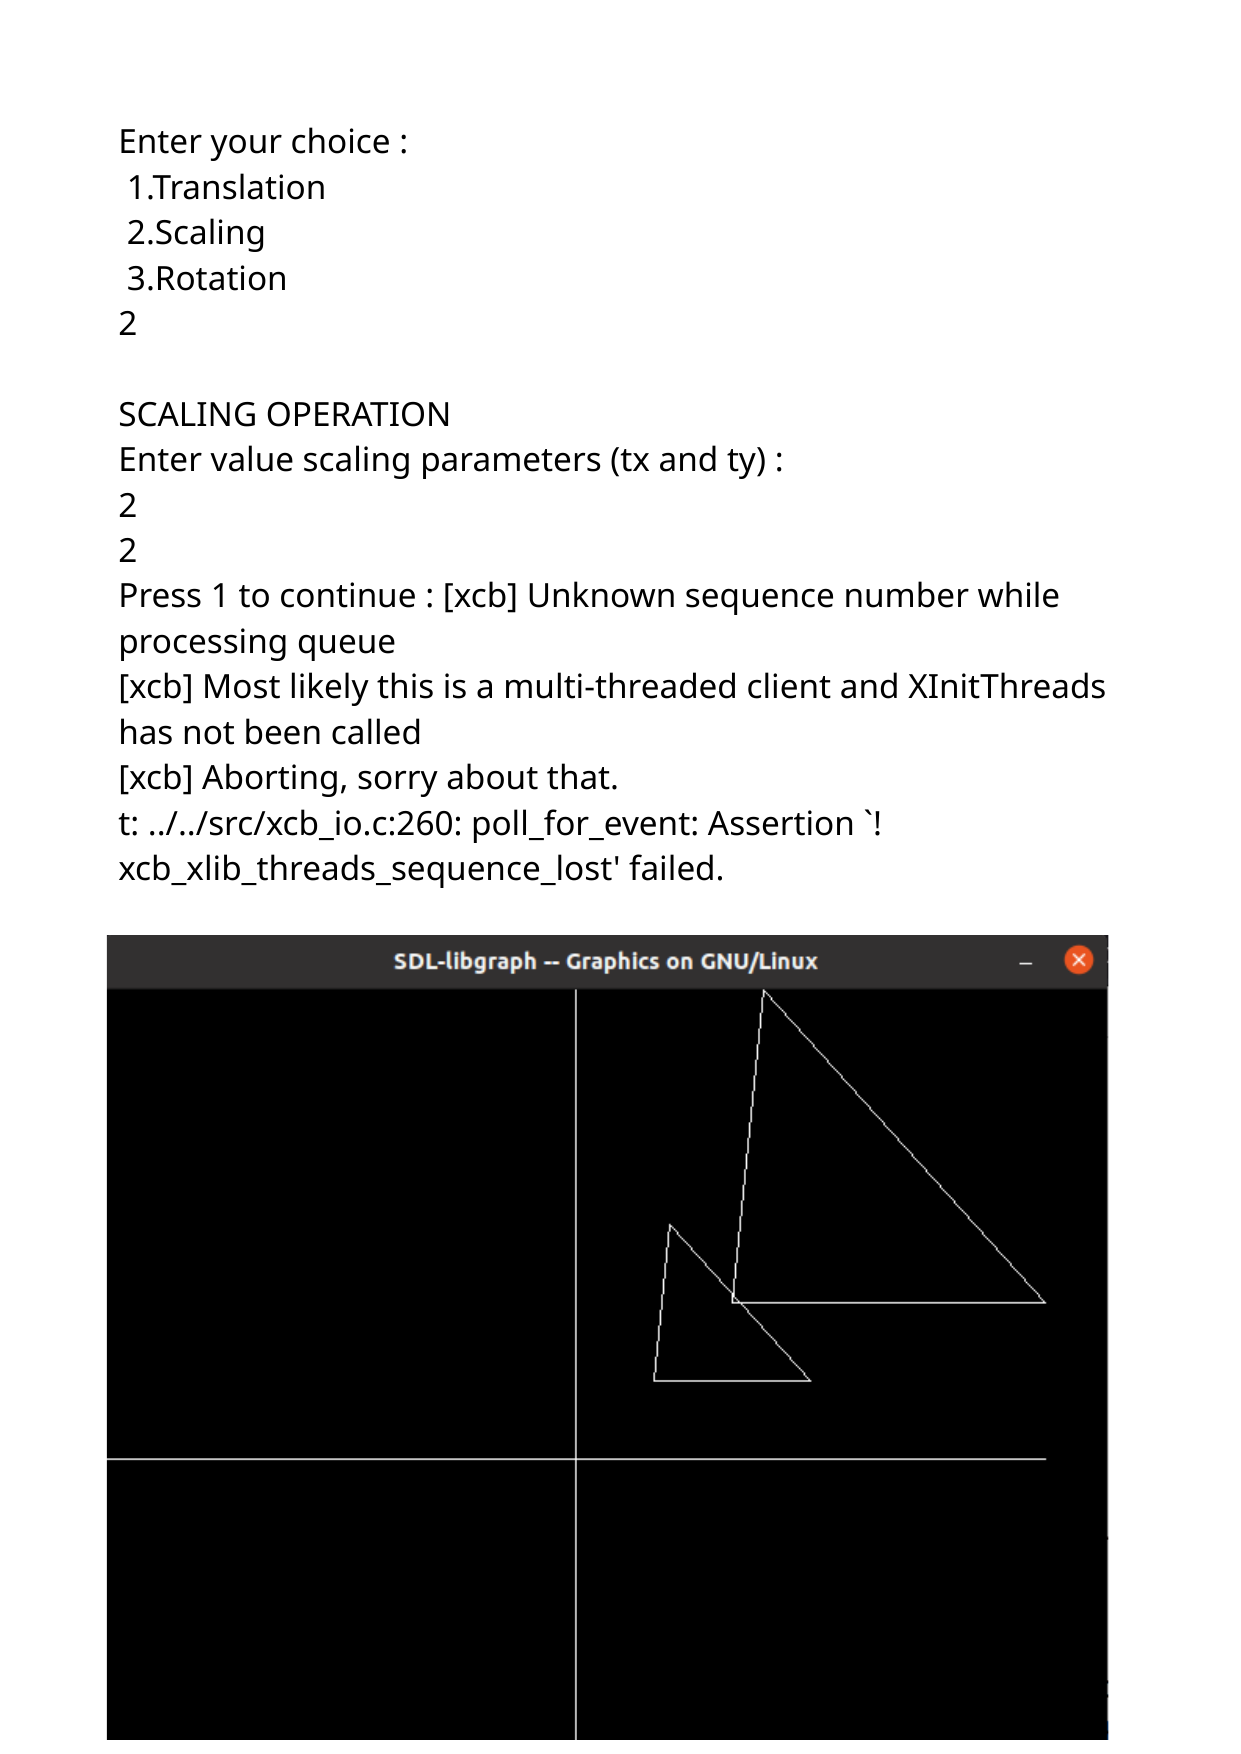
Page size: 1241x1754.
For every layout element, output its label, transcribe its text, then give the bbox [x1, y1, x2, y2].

text 3.Rotation [118, 254, 1122, 300]
text Enter value scaling parameters (tx and ty) : [118, 436, 1122, 481]
text [xcb] Most likely this is a multi-threaded client and XInitThreads has not been called [118, 663, 1122, 754]
text 2 [118, 481, 1122, 527]
text Enter your choice : [118, 118, 1122, 163]
text [xcb] Aborting, sorry about that. [118, 754, 1122, 799]
text 1.Translation [118, 163, 1122, 209]
text 2 [118, 300, 1122, 345]
text Press 1 to continue : [xcb] Unknown sequence number while processing queue [118, 572, 1122, 663]
text 2.Scaling [118, 209, 1122, 254]
text 2 [118, 527, 1122, 572]
text t: ../../src/xcb_io.c:260: poll_for_event: Assertion `!xcb_xlib_threads_sequence_lost' failed. [118, 799, 1122, 890]
picture [106, 935, 1109, 1740]
text SCALING OPERATION [118, 391, 1122, 436]
